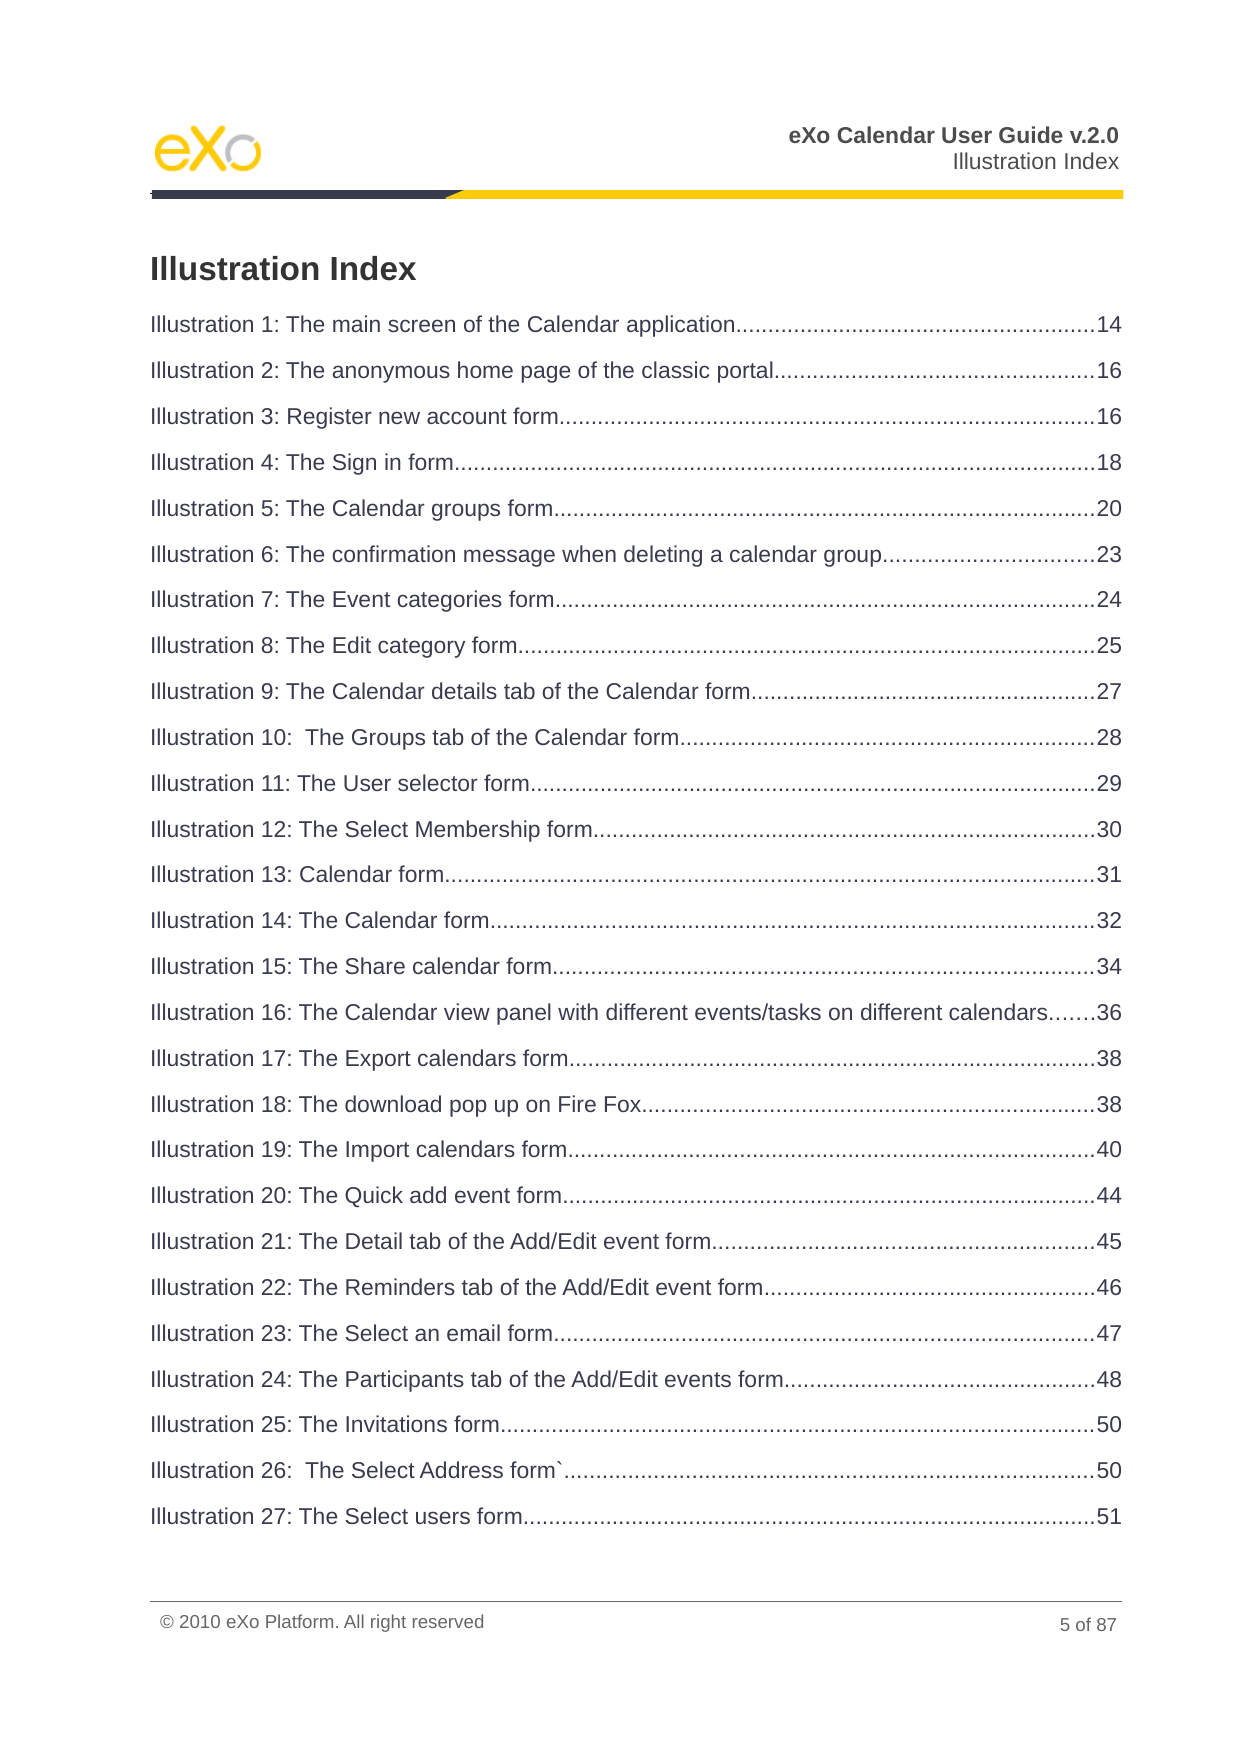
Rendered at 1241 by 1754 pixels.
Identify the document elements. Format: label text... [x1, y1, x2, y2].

text Illustration 2: The anonymous home page of the classic portal 16 [150, 357, 1122, 384]
text Illustration 24: The Participants tab of the Add/Edit events form 48 [150, 1366, 1122, 1392]
text Illustration 21: The Detail tab of the Add/Edit event form 45 [150, 1228, 1122, 1254]
text Illustration 16: The Calendar view panel with different events/tasks on different calendars 36 [150, 999, 1122, 1025]
text Illustration 7: The Event categories form 24 [150, 586, 1122, 613]
text Illustration 9: The Calendar details tab of the Calendar form 27 [150, 678, 1122, 704]
text Illustration 27: The Select users form 51 [150, 1503, 1122, 1529]
text Illustration 13: Calendar form 31 [150, 861, 1122, 888]
text Illustration 18: The download pop up on Fire Fox 38 [150, 1091, 1122, 1117]
text Illustration 8: The Edit category form 25 [150, 632, 1122, 659]
text Illustration 17: The Export calendars form 38 [150, 1045, 1122, 1071]
text Illustration 22: The Reminders tab of the Add/Edit event form 46 [150, 1274, 1122, 1300]
text Illustration 15: The Share calendar form 34 [150, 953, 1122, 979]
text Illustration 11: The User selector form 29 [150, 770, 1122, 796]
text Illustration 14: The Calendar form 32 [150, 907, 1122, 934]
text Illustration 26: The Select Address form` 50 [150, 1457, 1122, 1484]
picture [151, 190, 1124, 199]
text Illustration 5: The Calendar groups form 20 [150, 495, 1122, 521]
subtitle Illustration Index [150, 248, 1122, 287]
text Illustration 25: The Invitations form 50 [150, 1411, 1122, 1438]
picture [155, 125, 262, 172]
text Illustration 1: The main screen of the Calendar application 14 [150, 311, 1122, 338]
text Illustration 10: The Groups tab of the Calendar form 28 [150, 724, 1122, 750]
text Illustration 4: The Sign in form 18 [150, 449, 1122, 475]
text Illustration 3: Register new account form 16 [150, 403, 1122, 429]
text Illustration 19: The Import calendars form 40 [150, 1136, 1122, 1163]
text Illustration 12: The Select Membership form 30 [150, 816, 1122, 842]
text Illustration 6: The confirmation message when deleting a calendar group 23 [150, 541, 1122, 567]
text Illustration 20: The Quick add event form 44 [150, 1182, 1122, 1209]
text Illustration 23: The Select an email form 47 [150, 1320, 1122, 1346]
